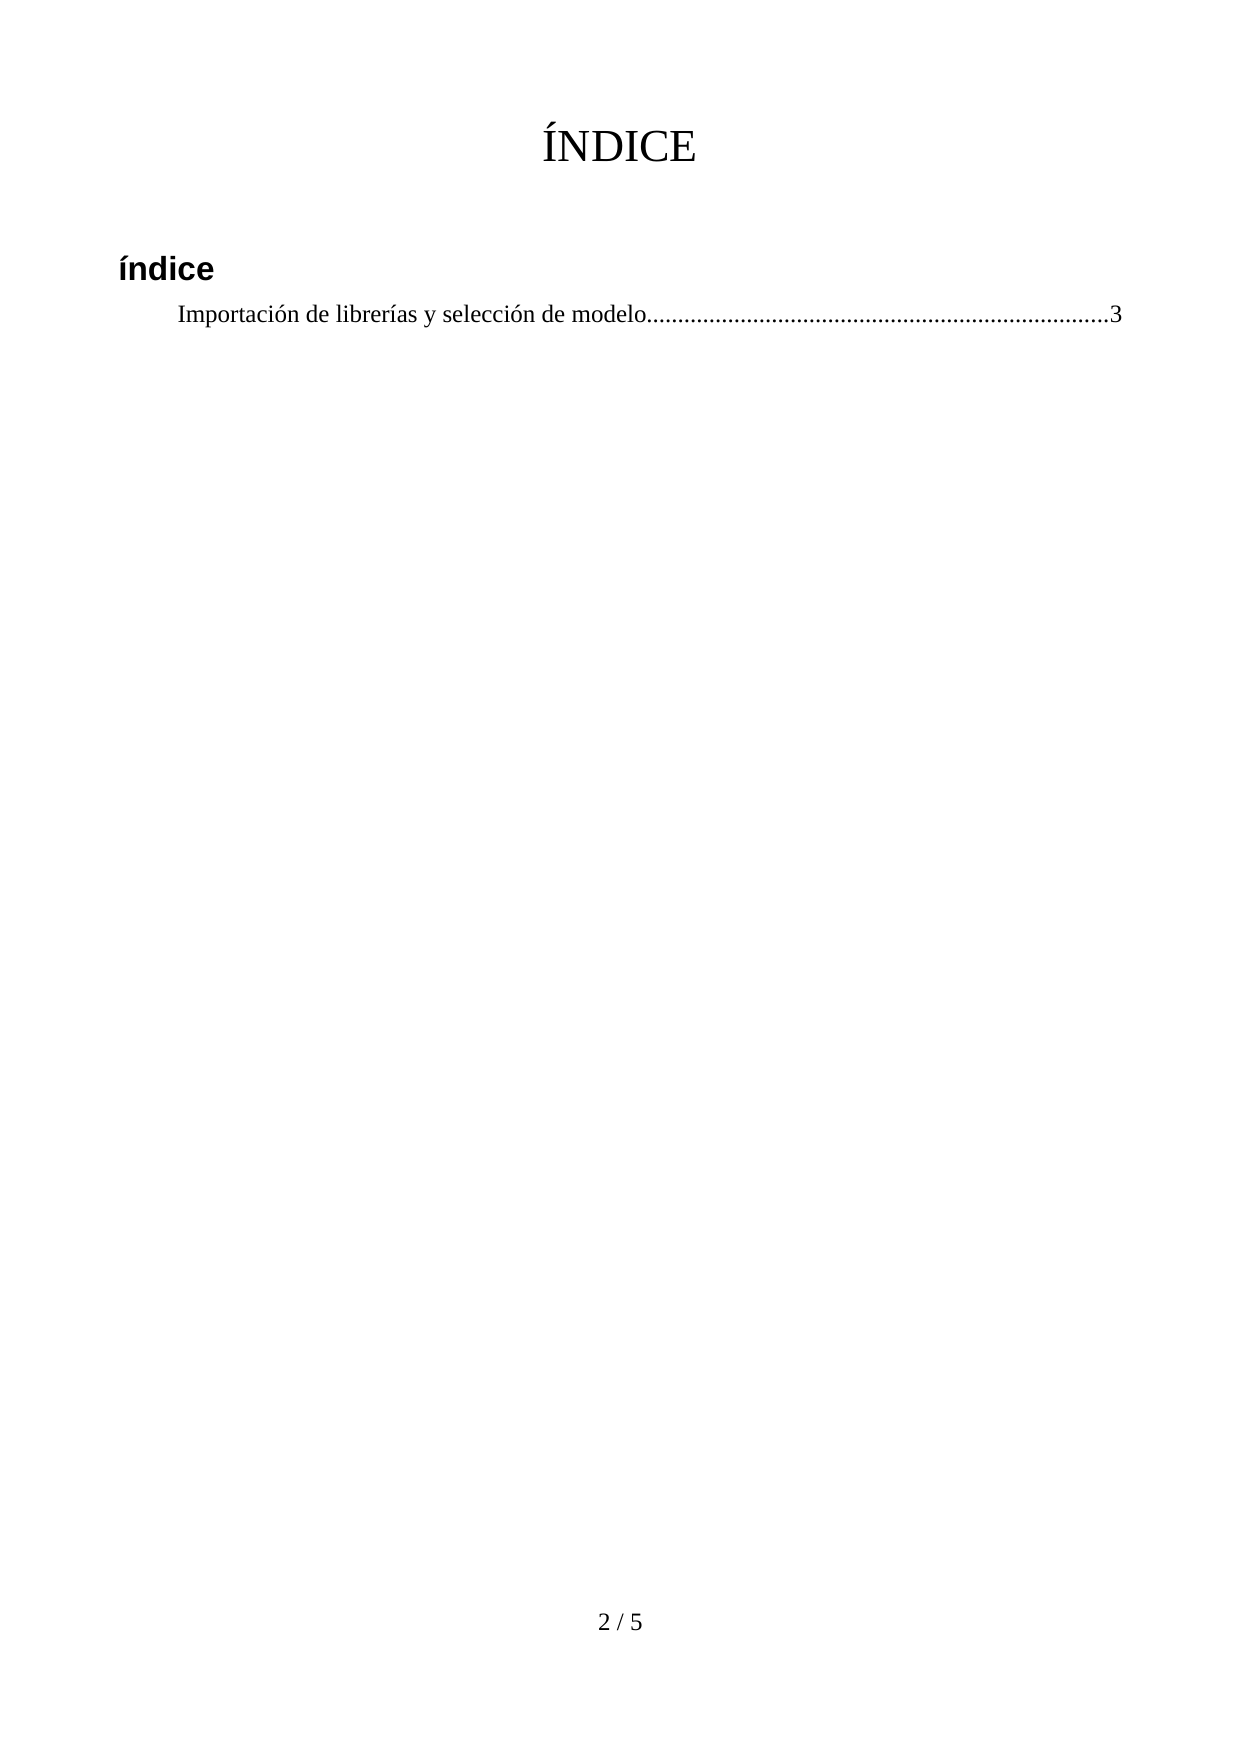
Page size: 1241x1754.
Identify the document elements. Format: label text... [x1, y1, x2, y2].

text Importación de librerías y selección de modelo 3 [177, 299, 1122, 328]
text ÍNDICE [118, 118, 1122, 171]
subtitle índice [118, 248, 1122, 287]
